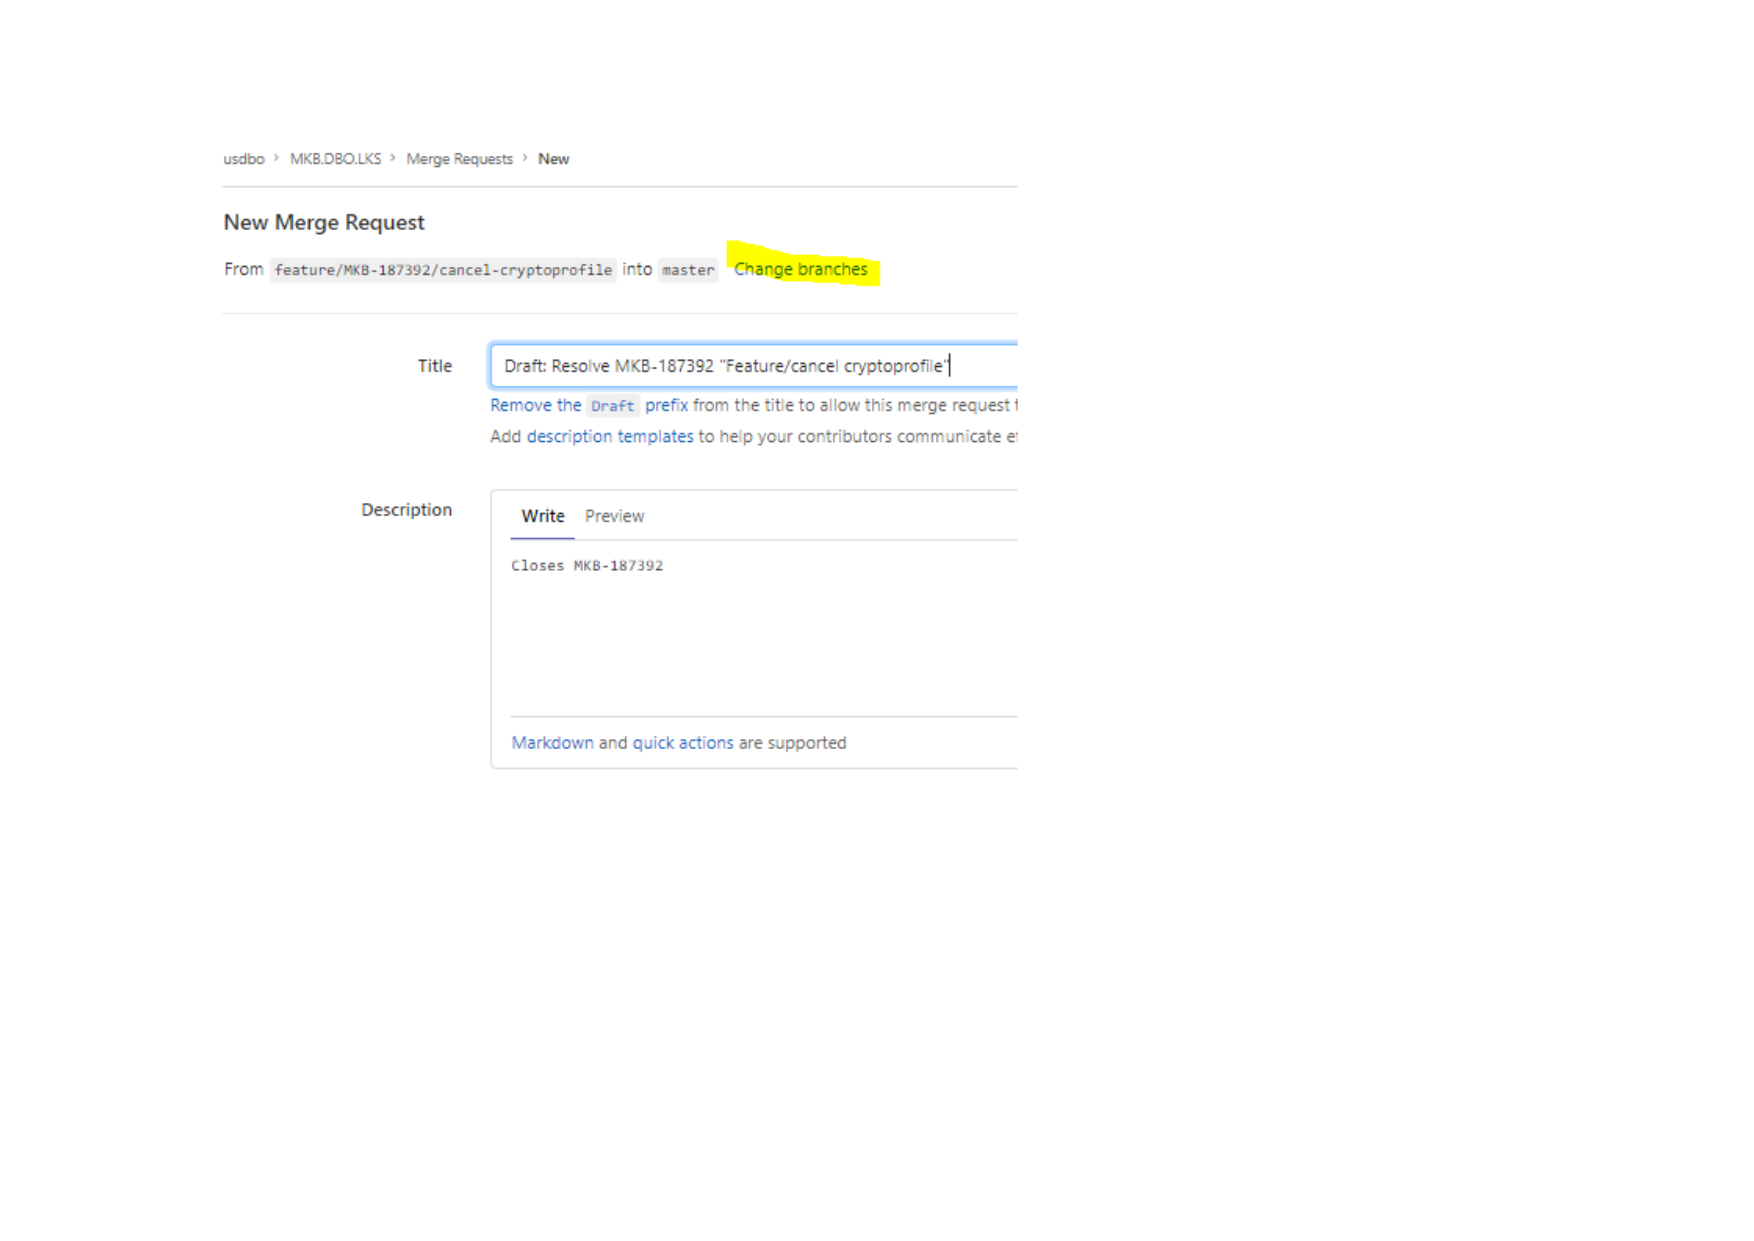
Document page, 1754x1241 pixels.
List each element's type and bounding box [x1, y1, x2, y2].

picture [198, 144, 1018, 810]
